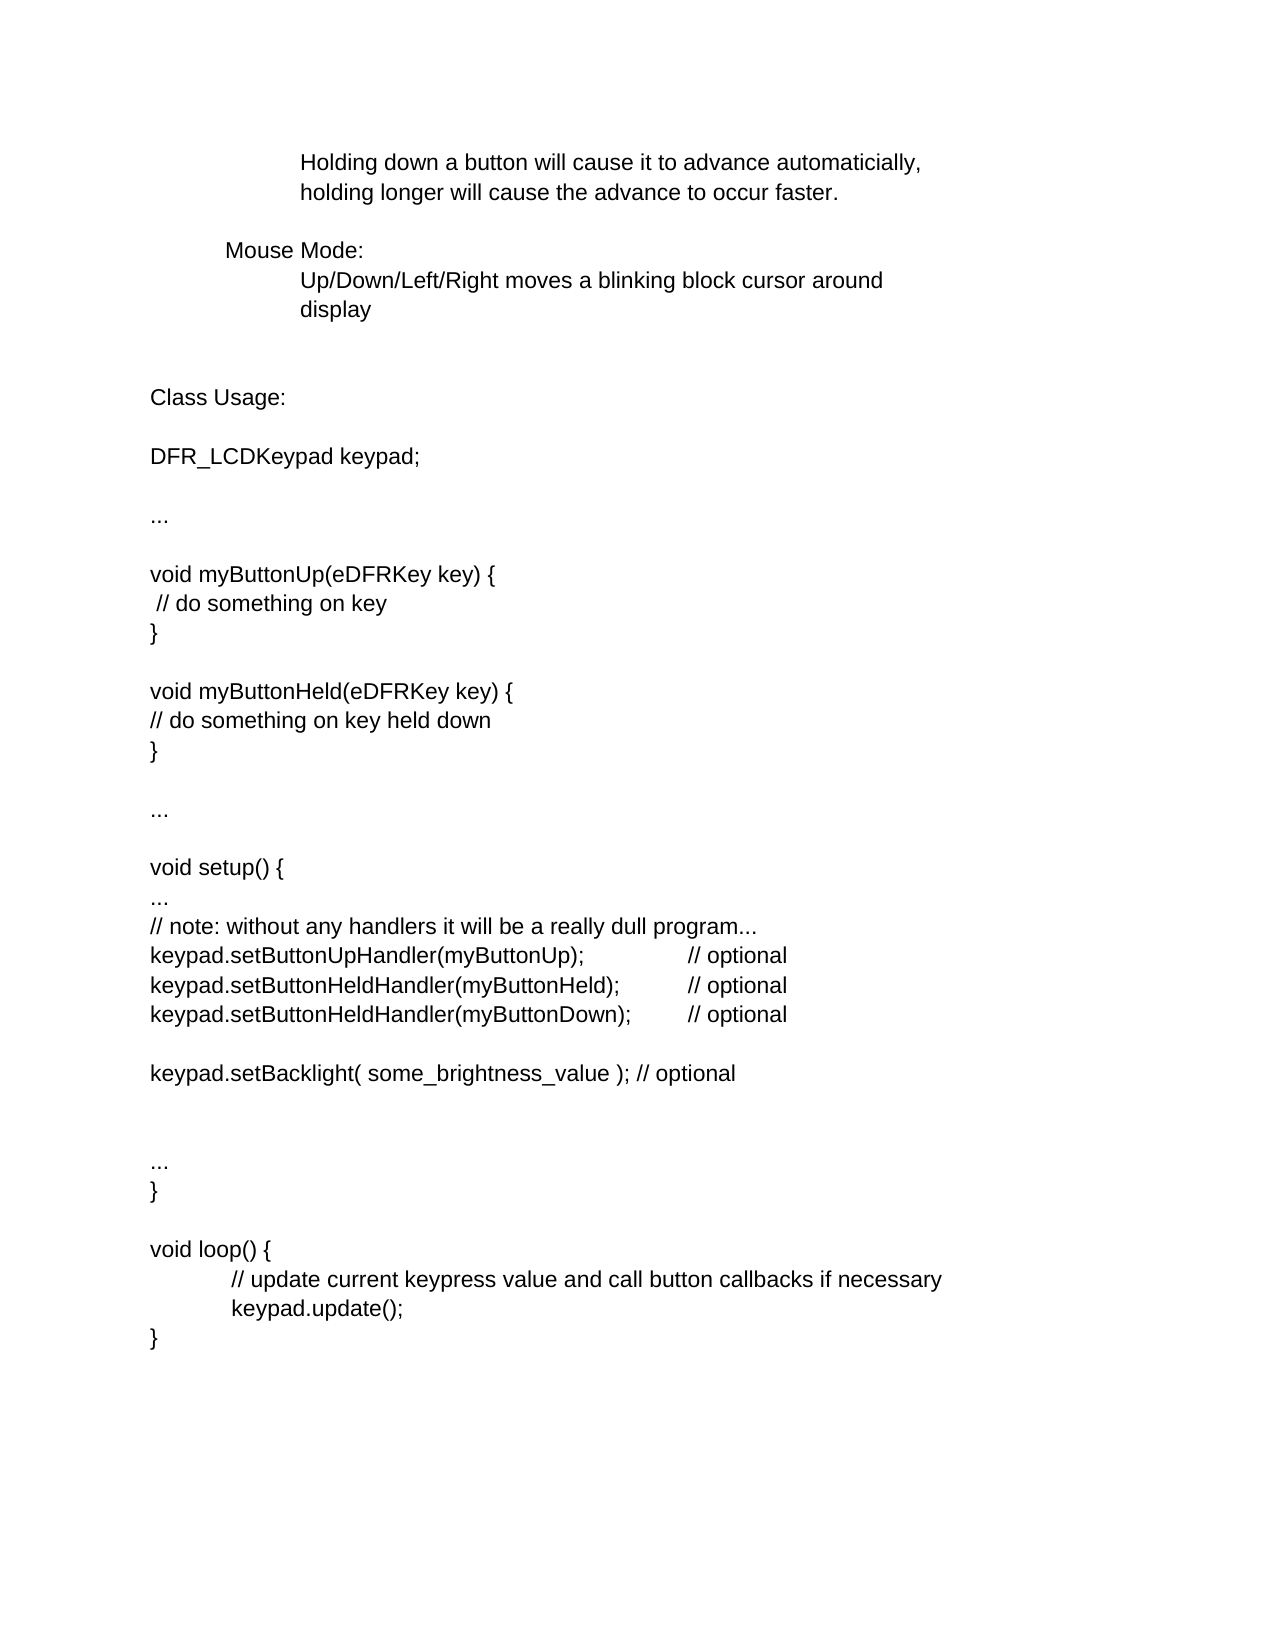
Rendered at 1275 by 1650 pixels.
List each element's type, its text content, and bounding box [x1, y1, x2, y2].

text Holding down a button will cause it to advance automaticially, [150, 150, 1125, 176]
text ... [150, 796, 1125, 822]
text Up/Down/Left/Right moves a blinking block cursor around [150, 267, 1125, 293]
text } [150, 620, 1125, 646]
text DFR_LCDKeypad keypad; [150, 444, 1125, 469]
text ... [150, 502, 1125, 528]
text void myButtonUp(eDFRKey key) { [150, 561, 1125, 587]
text void myButtonHeld(eDFRKey key) { [150, 679, 1125, 704]
text ... [150, 884, 1125, 910]
text ... [150, 1149, 1125, 1174]
text } [150, 1325, 1125, 1351]
text Mouse Mode: [150, 238, 1125, 264]
text keypad.setButtonHeldHandler(myButtonDown); // optional [150, 1002, 1125, 1027]
text keypad.setBacklight( some_brightness_value ); // optional [150, 1061, 1125, 1086]
text keypad.setButtonHeldHandler(myButtonHeld); // optional [150, 972, 1125, 998]
text // do something on key held down [150, 708, 1125, 734]
text keypad.update(); [150, 1296, 1125, 1321]
text keypad.setButtonUpHandler(myButtonUp); // optional [150, 943, 1125, 969]
text void setup() { [150, 855, 1125, 881]
text // note: without any handlers it will be a really dull program... [150, 914, 1125, 939]
text // do something on key [150, 591, 1125, 616]
text // update current keypress value and call button callbacks if necessary [150, 1266, 1125, 1292]
text holding longer will cause the advance to occur faster. [150, 179, 1125, 205]
text void loop() { [150, 1237, 1125, 1262]
text display [150, 297, 1125, 322]
text } [150, 737, 1125, 763]
text Class Usage: [150, 385, 1125, 411]
text } [150, 1178, 1125, 1204]
